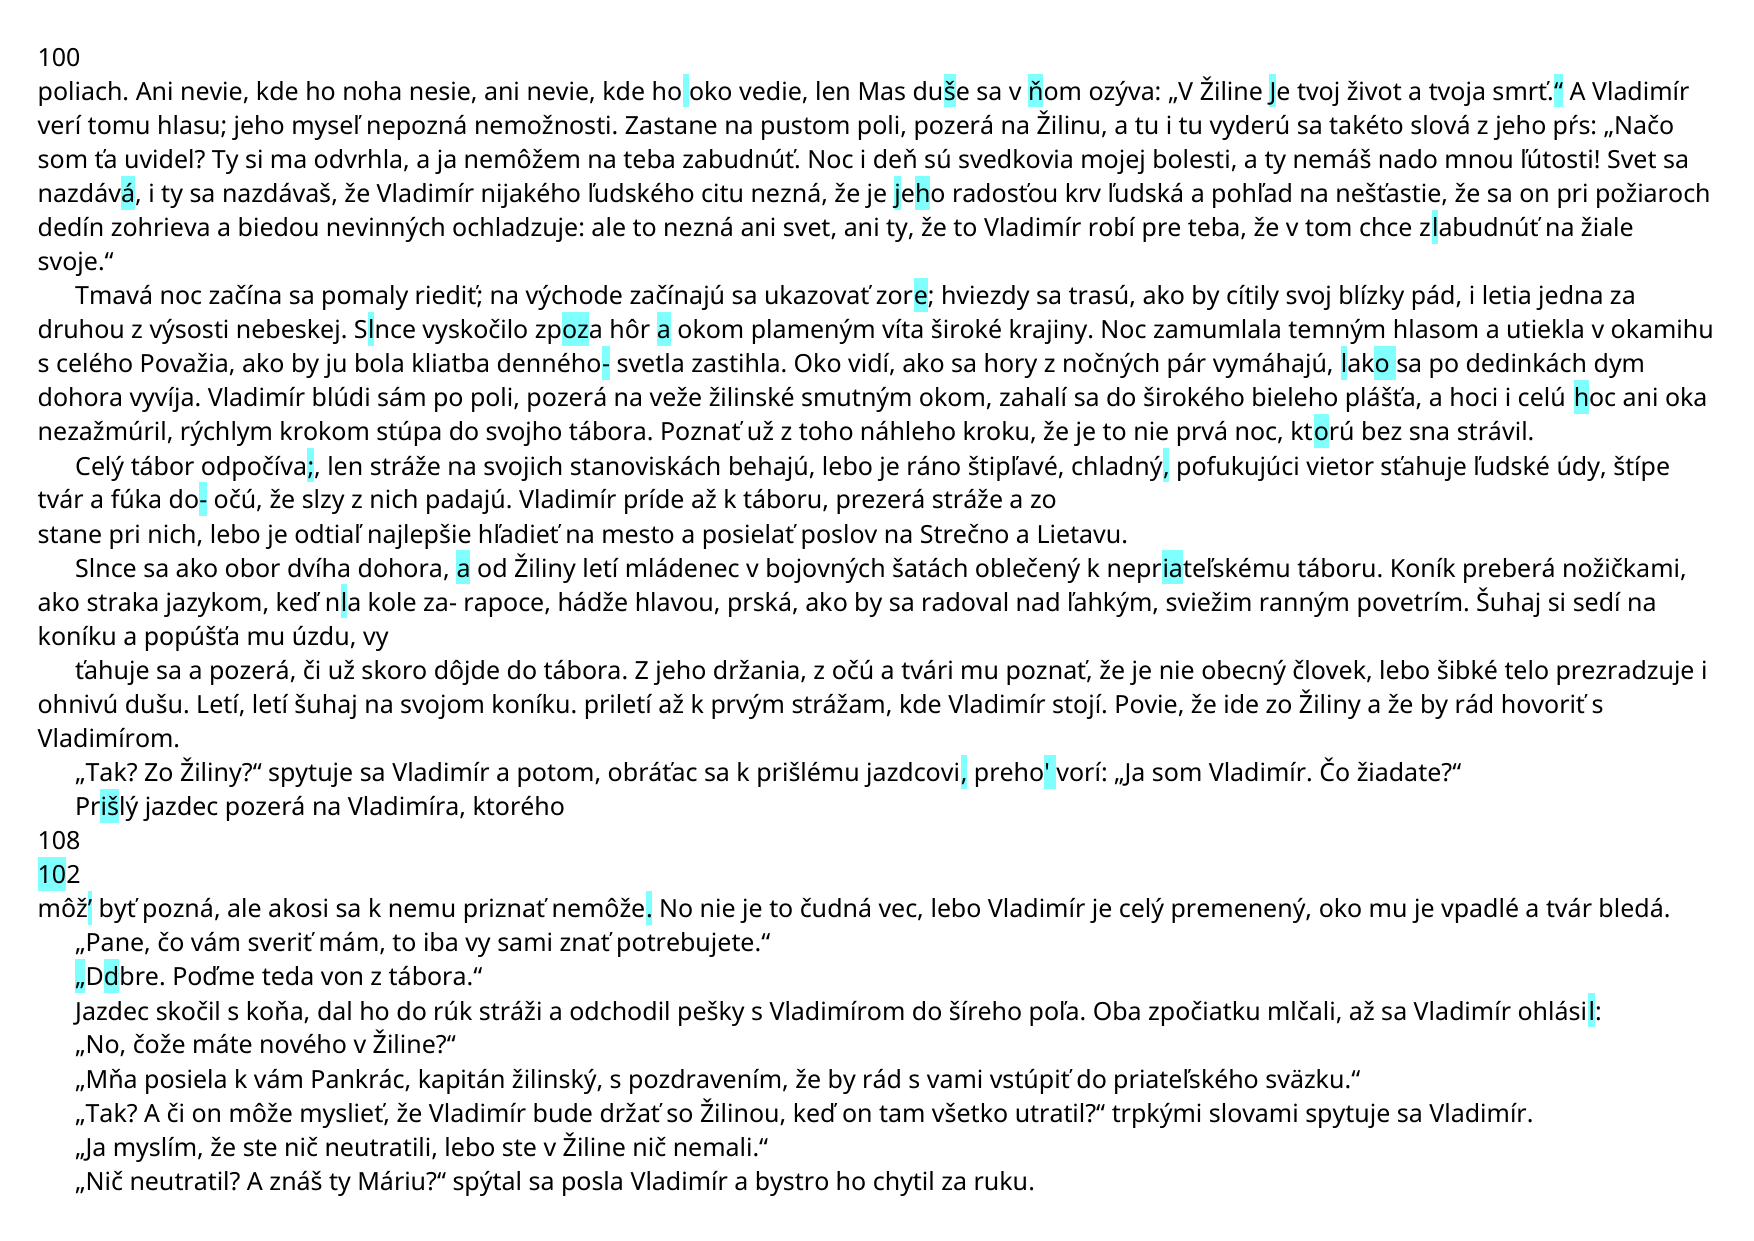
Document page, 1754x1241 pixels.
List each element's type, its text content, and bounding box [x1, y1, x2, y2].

text 100 [37, 39, 1716, 73]
text 102 [37, 857, 1716, 891]
text Jazdec skočil s koňa, dal ho do rúk stráži a odchodil pešky s Vladimírom do šíreho poľa. Oba zpočiatku mlčali, až sa Vladimír ohlásil: [37, 993, 1716, 1027]
text „Tak? A či on môže myslieť, že Vladimír bude držať so Žilinou, keď on tam všetko utratil?“ trpkými slovami spytuje sa Vladimír. [37, 1095, 1716, 1129]
text „Nič neutratil? A znáš ty Máriu?“ spýtal sa posla Vladimír a bystro ho chytil za ruku. [37, 1163, 1716, 1197]
text „Tak? Zo Žiliny?“ spytuje sa Vladimír a potom, obráťac sa k prišlému jazdcovi, preho' vorí: „Ja som Vladimír. Čo žiadate?“ [37, 755, 1716, 789]
text „No, čože máte nového v Žiline?“ [37, 1027, 1716, 1061]
text „Ja myslím, že ste nič neutratili, lebo ste v Žiline nič nemali.“ [37, 1129, 1716, 1163]
text stane pri nich, lebo je odtiaľ najlepšie hľadieť na mesto a posielať poslov na Strečno a Lietavu. [37, 516, 1716, 550]
text 108 [37, 823, 1716, 857]
text „Pane, čo vám sveriť mám, to iba vy sami znať potrebujete.“ [37, 925, 1716, 959]
text „Mňa posiela k vám Pankrác, kapitán žilinský, s pozdravením, že by rád s vami vstúpiť do priateľského sväzku.“ [37, 1061, 1716, 1095]
text poliach. Ani nevie, kde ho noha nesie, ani nevie, kde ho oko vedie, len Mas duše sa v ňom ozýva: „V Žiline Je tvoj život a tvoja smrť.“ A Vladimír verí tomu hlasu; jeho myseľ nepozná nemožnosti. Zastane na pustom poli, pozerá na Žilinu, a tu i tu vyderú sa takéto slová z jeho pŕs: „Načo som ťa uvidel? Ty si ma odvrhla, a ja nemôžem na teba zabudnúť. Noc i deň sú svedkovia mojej bolesti, a ty nemáš nado mnou ľútosti! Svet sa nazdává, i ty sa nazdávaš, že Vladimír nijakého ľudského citu nezná, že je jeho radosťou krv ľudská a pohľad na nešťastie, že sa on pri požiaroch dedín zohrieva a biedou nevinných ochladzuje: ale to nezná ani svet, ani ty, že to Vladimír robí pre teba, že v tom chce zlabudnúť na žiale svoje.“ [37, 73, 1716, 278]
text Tmavá noc začína sa pomaly riediť; na východe začínajú sa ukazovať zore; hviezdy sa trasú, ako by cítily svoj blízky pád, i letia jedna za druhou z výsosti nebeskej. Slnce vyskočilo zpoza hôr a okom plameným víta široké krajiny. Noc zamumlala temným hlasom a utiekla v okamihu s celého Považia, ako by ju bola kliatba denného- svetla zastihla. Oko vidí, ako sa hory z nočných pár vymáhajú, lako sa po dedinkách dym dohora vyvíja. Vladimír blúdi sám po poli, pozerá na veže žilinské smutným okom, zahalí sa do širokého bieleho plášťa, a hoci i celú hoc ani oka nezažmúril, rýchlym krokom stúpa do svojho tábora. Poznať už z toho náhleho kroku, že je to nie prvá noc, ktorú bez sna strávil. [37, 278, 1716, 448]
text Prišlý jazdec pozerá na Vladimíra, ktorého [37, 789, 1716, 823]
text Slnce sa ako obor dvíha dohora, a od Žiliny letí mládenec v bojovných šatách oblečený k nepriateľskému táboru. Koník preberá nožičkami, ako straka jazykom, keď nla kole za- rapoce, hádže hlavou, prská, ako by sa radoval nad ľahkým, sviežim ranným povetrím. Šuhaj si sedí na koníku a popúšťa mu úzdu, vy [37, 550, 1716, 652]
text Celý tábor odpočíva;, len stráže na svojich stanoviskách behajú, lebo je ráno štipľavé, chladný, pofukujúci vietor sťahuje ľudské údy, štípe tvár a fúka do- očú, že slzy z nich padajú. Vladimír príde až k táboru, prezerá stráže a zo [37, 448, 1716, 516]
text „Ddbre. Poďme teda von z tábora.“ [37, 959, 1716, 993]
text môž’ byť pozná, ale akosi sa k nemu priznať nemôže. No nie je to čudná vec, lebo Vladimír je celý premenený, oko mu je vpadlé a tvár bledá. [37, 891, 1716, 925]
text ťahuje sa a pozerá, či už skoro dôjde do tábora. Z jeho držania, z očú a tvári mu poznať, že je nie obecný človek, lebo šibké telo prezradzuje i ohnivú dušu. Letí, letí šuhaj na svojom koníku. priletí až k prvým strážam, kde Vladimír stojí. Povie, že ide zo Žiliny a že by rád hovoriť s Vladimírom. [37, 652, 1716, 755]
